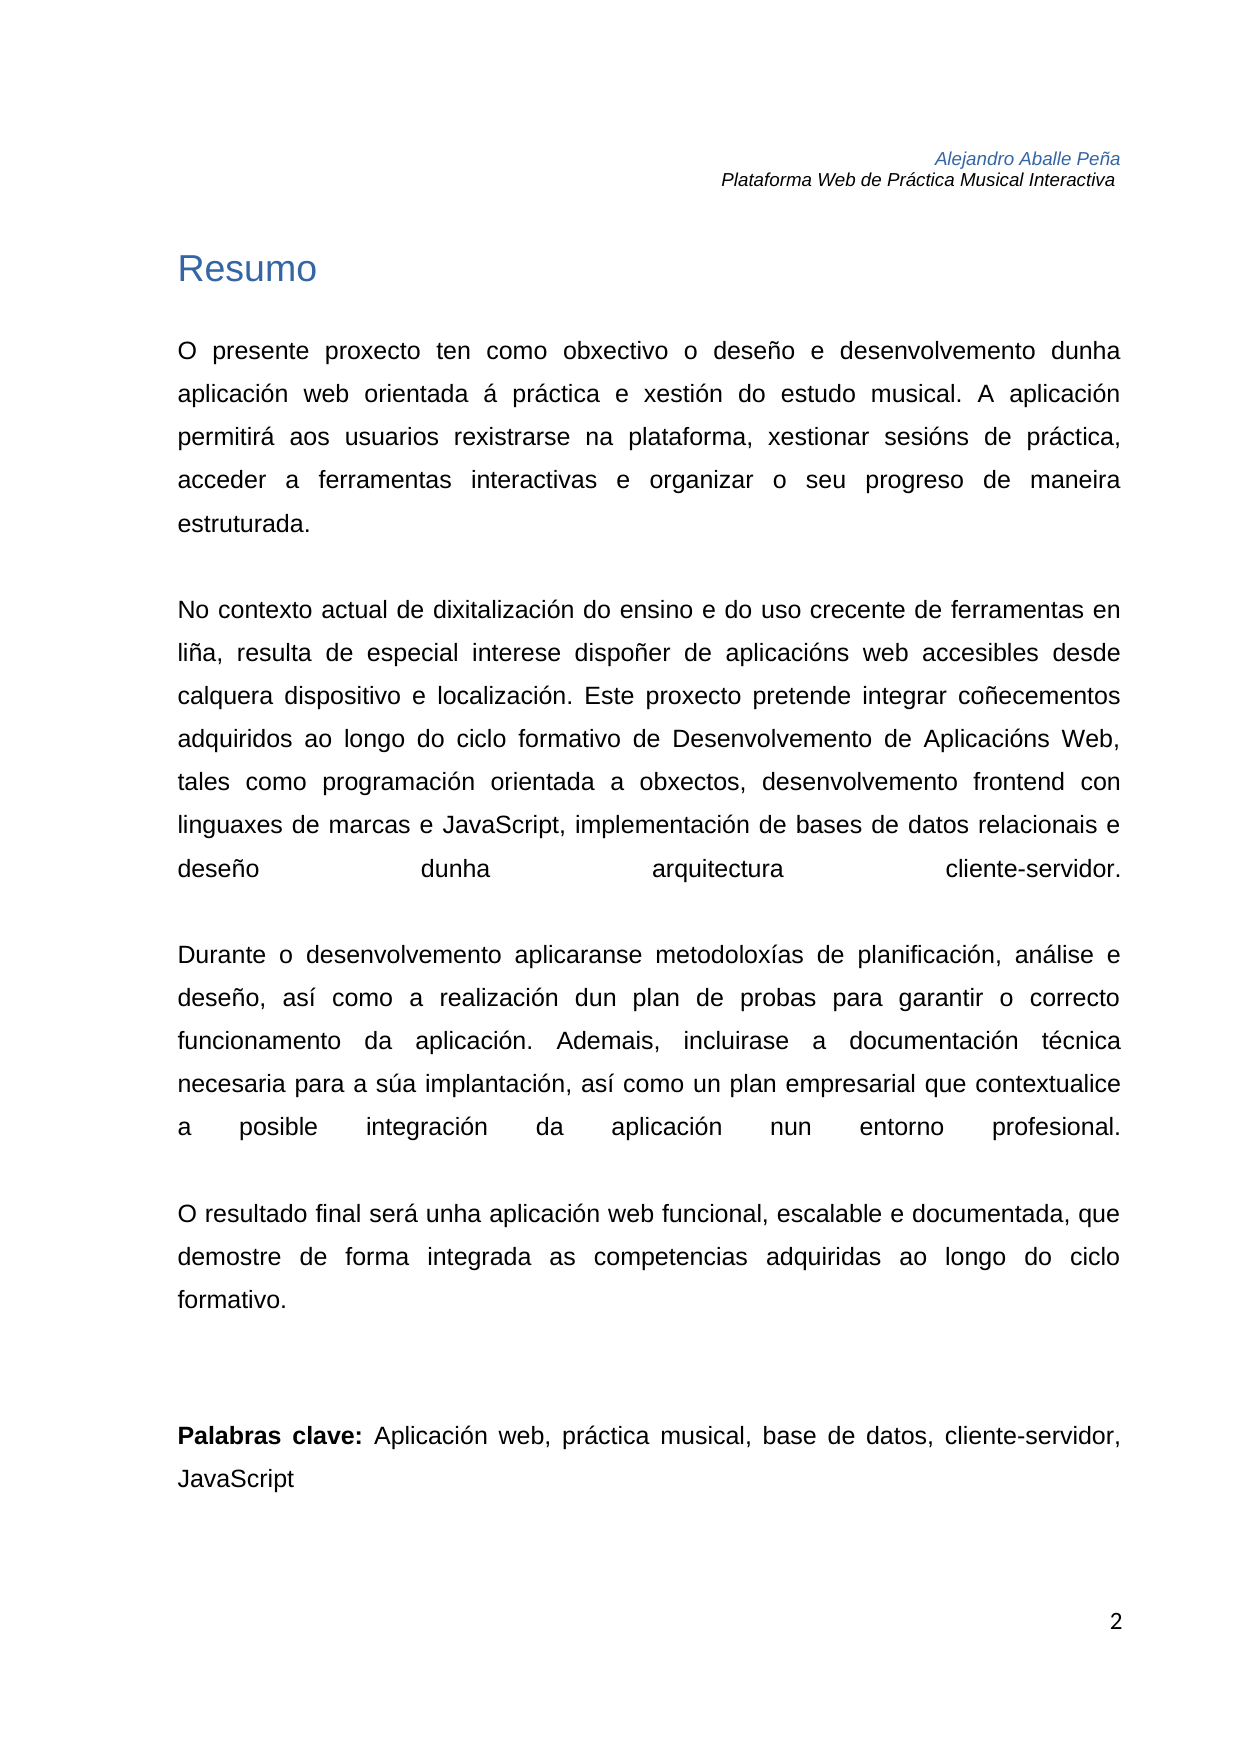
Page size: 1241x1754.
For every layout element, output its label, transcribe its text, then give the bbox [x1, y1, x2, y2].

text O presente proxecto ten como obxectivo o deseño e desenvolvemento dunha aplicación web orientada á práctica e xestión do estudo musical. A aplicación permitirá aos usuarios rexistrarse na plataforma, xestionar sesións de práctica, acceder a ferramentas interactivas e organizar o seu progreso de maneira estruturada. No contexto actual de dixitalización do ensino e do uso crecente de ferramentas en liña, resulta de especial interese dispoñer de aplicacións web accesibles desde calquera dispositivo e localización. Este proxecto pretende integrar coñecementos adquiridos ao longo do ciclo formativo de Desenvolvemento de Aplicacións Web, tales como programación orientada a obxectos, desenvolvemento frontend con linguaxes de marcas e JavaScript, implementación de bases de datos relacionais e deseño dunha arquitectura cliente-servidor. Durante o desenvolvemento aplicaranse metodoloxías de planificación, análise e deseño, así como a realización dun plan de probas para garantir o correcto funcionamento da aplicación. Ademais, incluirase a documentación técnica necesaria para a súa implantación, así como un plan empresarial que contextualice a posible integración da aplicación nun entorno profesional. O resultado final será unha aplicación web funcional, escalable e documentada, que demostre de forma integrada as competencias adquiridas ao longo do ciclo formativo. [177, 336, 1122, 1313]
text Palabras clave: Aplicación web, práctica musical, base de datos, cliente-servidor, JavaScript [177, 1421, 1122, 1493]
text Resumo [177, 246, 1122, 289]
